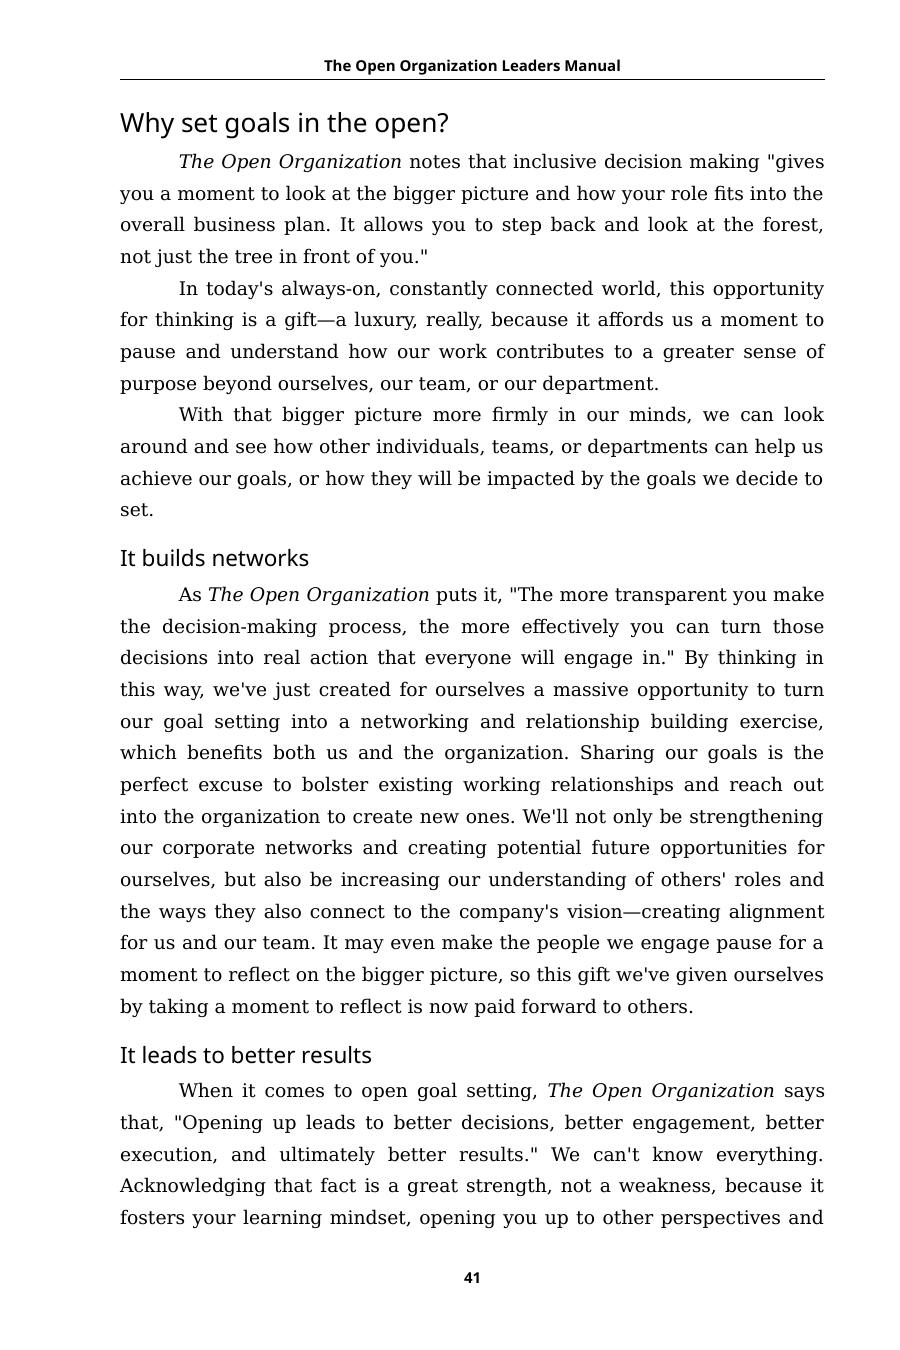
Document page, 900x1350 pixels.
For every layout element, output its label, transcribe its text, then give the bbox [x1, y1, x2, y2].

subtitle It leads to better results [120, 1042, 825, 1068]
subtitle It builds networks [120, 546, 825, 572]
text When it comes to open goal setting, The Open Organization says that, "Opening up leads to better decisions, better engagement, better execution, and ultimately better results." We can't know everything. Acknowledging that fact is a great strength, not a weakness, because it fosters your learning mindset, opening you up to other perspectives and [120, 1080, 825, 1229]
text As The Open Organization puts it, "The more transparent you make the decision-making process, the more effectively you can turn those decisions into real action that everyone will engage in." By thinking in this way, we've just created for ourselves a massive opportunity to turn our goal setting into a networking and relationship building exercise, which benefits both us and the organization. Sharing our goals is the perfect excuse to bolster existing working relationships and reach out into the organization to create new ones. We'll not only be strengthening our corporate networks and creating potential future opportunities for ourselves, but also be increasing our understanding of others' roles and the ways they also connect to the company's vision—creating alignment for us and our team. It may even make the people we engage pause for a moment to reflect on the bigger picture, so this gift we've given ourselves by taking a moment to reflect is now paid forward to others. [120, 584, 825, 1017]
text The Open Organization notes that inclusive decision making "gives you a moment to look at the bigger picture and how your role fits into the overall business plan. It allows you to step back and look at the forest, not just the tree in front of you." [120, 151, 825, 268]
subtitle Why set goals in the open? [120, 109, 825, 139]
text In today's always-on, constantly connected world, this opportunity for thinking is a gift—a luxury, really, because it affords us a moment to pause and understand how our work contributes to a greater sense of purpose beyond ourselves, our team, or our department. [120, 278, 825, 394]
text With that bigger picture more firmly in our minds, we can look around and see how other individuals, teams, or departments can help us achieve our goals, or how they will be impacted by the goals we decide to set. [120, 404, 825, 521]
